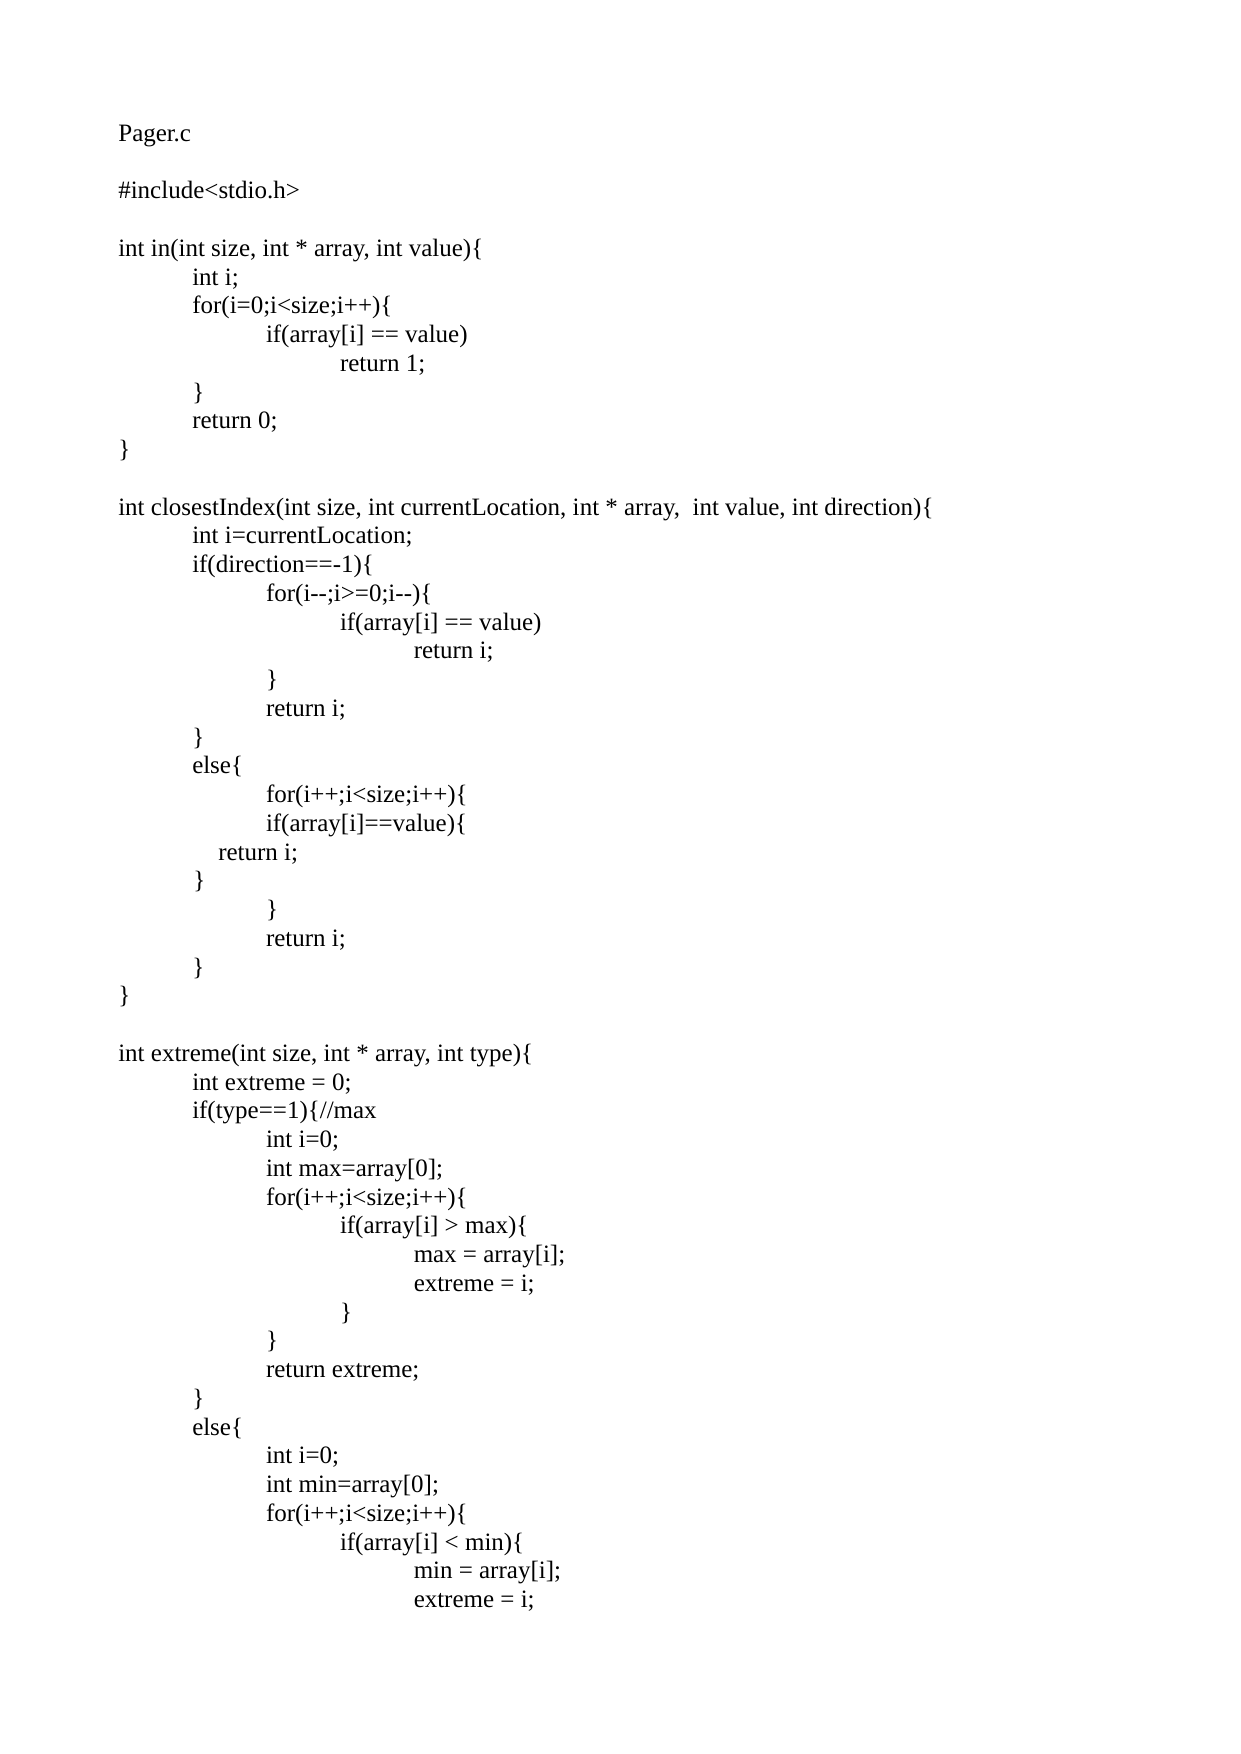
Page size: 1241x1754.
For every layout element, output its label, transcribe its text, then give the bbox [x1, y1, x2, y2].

text else{ [118, 1412, 1122, 1441]
text int i=0; [118, 1124, 1122, 1153]
text for(i--;i>=0;i--){ [118, 578, 1122, 607]
text int i; [118, 262, 1122, 291]
text extreme = i; [118, 1584, 1122, 1613]
text return 0; [118, 406, 1122, 434]
text if(array[i] == value) [118, 319, 1122, 348]
text max = array[i]; [118, 1239, 1122, 1268]
text int max=array[0]; [118, 1153, 1122, 1182]
text } [118, 866, 1122, 894]
text for(i++;i<size;i++){ [118, 1182, 1122, 1211]
text return i; [118, 923, 1122, 952]
text return 1; [118, 348, 1122, 377]
text if(array[i]==value){ [118, 808, 1122, 837]
text } [118, 1297, 1122, 1326]
text else{ [118, 751, 1122, 779]
text if(direction==-1){ [118, 549, 1122, 578]
text int extreme = 0; [118, 1067, 1122, 1096]
text return extreme; [118, 1354, 1122, 1383]
text } [118, 981, 1122, 1009]
text return i; [118, 693, 1122, 722]
text extreme = i; [118, 1268, 1122, 1297]
text if(array[i] == value) [118, 607, 1122, 636]
text int i=0; [118, 1441, 1122, 1469]
text } [118, 894, 1122, 923]
text if(array[i] > max){ [118, 1211, 1122, 1239]
text } [118, 1383, 1122, 1412]
text } [118, 377, 1122, 406]
text Pager.c [118, 118, 1122, 147]
text int i=currentLocation; [118, 521, 1122, 549]
text if(type==1){//max [118, 1096, 1122, 1124]
text int extreme(int size, int * array, int type){ [118, 1038, 1122, 1067]
text return i; [118, 636, 1122, 664]
text int min=array[0]; [118, 1469, 1122, 1498]
text return i; [118, 837, 1122, 866]
text for(i=0;i<size;i++){ [118, 291, 1122, 319]
text #include<stdio.h> [118, 176, 1122, 204]
text min = array[i]; [118, 1556, 1122, 1584]
text if(array[i] < min){ [118, 1527, 1122, 1556]
text for(i++;i<size;i++){ [118, 1498, 1122, 1527]
text int in(int size, int * array, int value){ [118, 233, 1122, 262]
text } [118, 1326, 1122, 1354]
text } [118, 722, 1122, 751]
text } [118, 952, 1122, 981]
text int closestIndex(int size, int currentLocation, int * array, int value, int direction){ [118, 492, 1122, 521]
text } [118, 664, 1122, 693]
text } [118, 434, 1122, 463]
text for(i++;i<size;i++){ [118, 779, 1122, 808]
